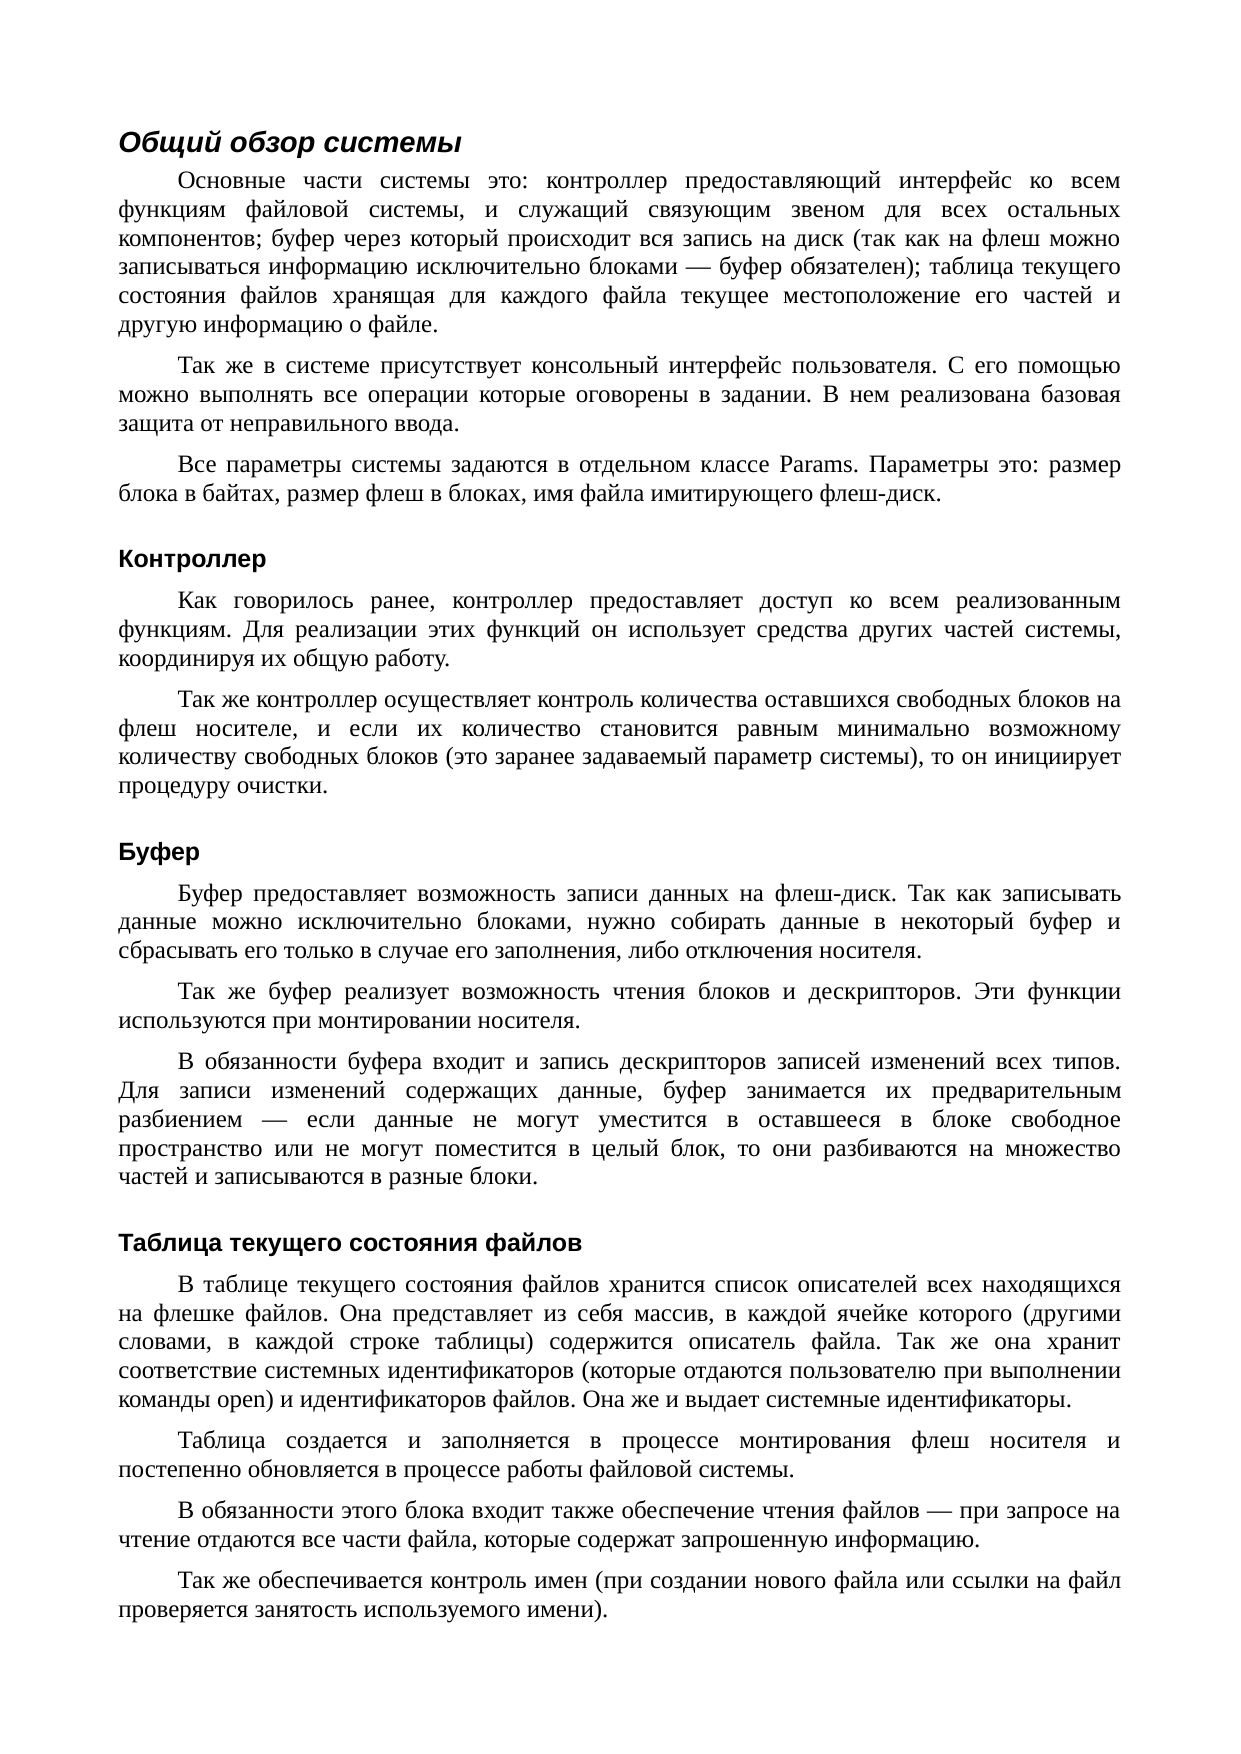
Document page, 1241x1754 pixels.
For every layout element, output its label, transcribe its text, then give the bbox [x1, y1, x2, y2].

text Буфер предоставляет возможность записи данных на флеш-диск. Так как записывать данные можно исключительно блоками, нужно собирать данные в некоторый буфер и сбрасывать его только в случае его заполнения, либо отключения носителя. [118, 878, 1122, 964]
text Так же буфер реализует возможность чтения блоков и дескрипторов. Эти функции используются при монтировании носителя. [118, 976, 1122, 1034]
subtitle Таблица текущего состояния файлов [118, 1228, 1122, 1256]
text В таблице текущего состояния файлов хранится список описателей всех находящихся на флешке файлов. Она представляет из себя массив, в каждой ячейке которого (другими словами, в каждой строке таблицы) содержится описатель файла. Так же она хранит соответствие системных идентификаторов (которые отдаются пользователю при выполнении команды open) и идентификаторов файлов. Она же и выдает системные идентификаторы. [118, 1269, 1122, 1413]
text Так же обеспечивается контроль имен (при создании нового файла или ссылки на файл проверяется занятость используемого имени). [118, 1565, 1122, 1623]
text В обязанности этого блока входит также обеспечение чтения файлов — при запросе на чтение отдаются все части файла, которые содержат запрошенную информацию. [118, 1495, 1122, 1553]
subtitle Буфер [118, 836, 1122, 865]
text Как говорилось ранее, контроллер предоставляет доступ ко всем реализованным функциям. Для реализации этих функций он использует средства других частей системы, координируя их общую работу. [118, 585, 1122, 671]
text Все параметры системы задаются в отдельном классе Params. Параметры это: размер блока в байтах, размер флеш в блоках, имя файла имитирующего флеш-диск. [118, 449, 1122, 506]
subtitle Общий обзор системы [118, 125, 1122, 159]
text Так же контроллер осуществляет контроль количества оставшихся свободных блоков на флеш носителе, и если их количество становится равным минимально возможному количеству свободных блоков (это заранее задаваемый параметр системы), то он инициирует процедуру очистки. [118, 684, 1122, 799]
text Таблица создается и заполняется в процессе монтирования флеш носителя и постепенно обновляется в процессе работы файловой системы. [118, 1425, 1122, 1483]
text Основные части системы это: контроллер предоставляющий интерфейс ко всем функциям файловой системы, и служащий связующим звеном для всех остальных компонентов; буфер через который происходит вся запись на диск (так как на флеш можно записываться информацию исключительно блоками — буфер обязателен); таблица текущего состояния файлов хранящая для каждого файла текущее местоположение его частей и другую информацию о файле. [118, 165, 1122, 338]
text В обязанности буфера входит и запись дескрипторов записей изменений всех типов. Для записи изменений содержащих данные, буфер занимается их предварительным разбиением — если данные не могут уместится в оставшееся в блоке свободное пространство или не могут поместится в целый блок, то они разбиваются на множество частей и записываются в разные блоки. [118, 1046, 1122, 1190]
subtitle Контроллер [118, 544, 1122, 573]
text Так же в системе присутствует консольный интерфейс пользователя. С его помощью можно выполнять все операции которые оговорены в задании. В нем реализована базовая защита от неправильного ввода. [118, 350, 1122, 436]
